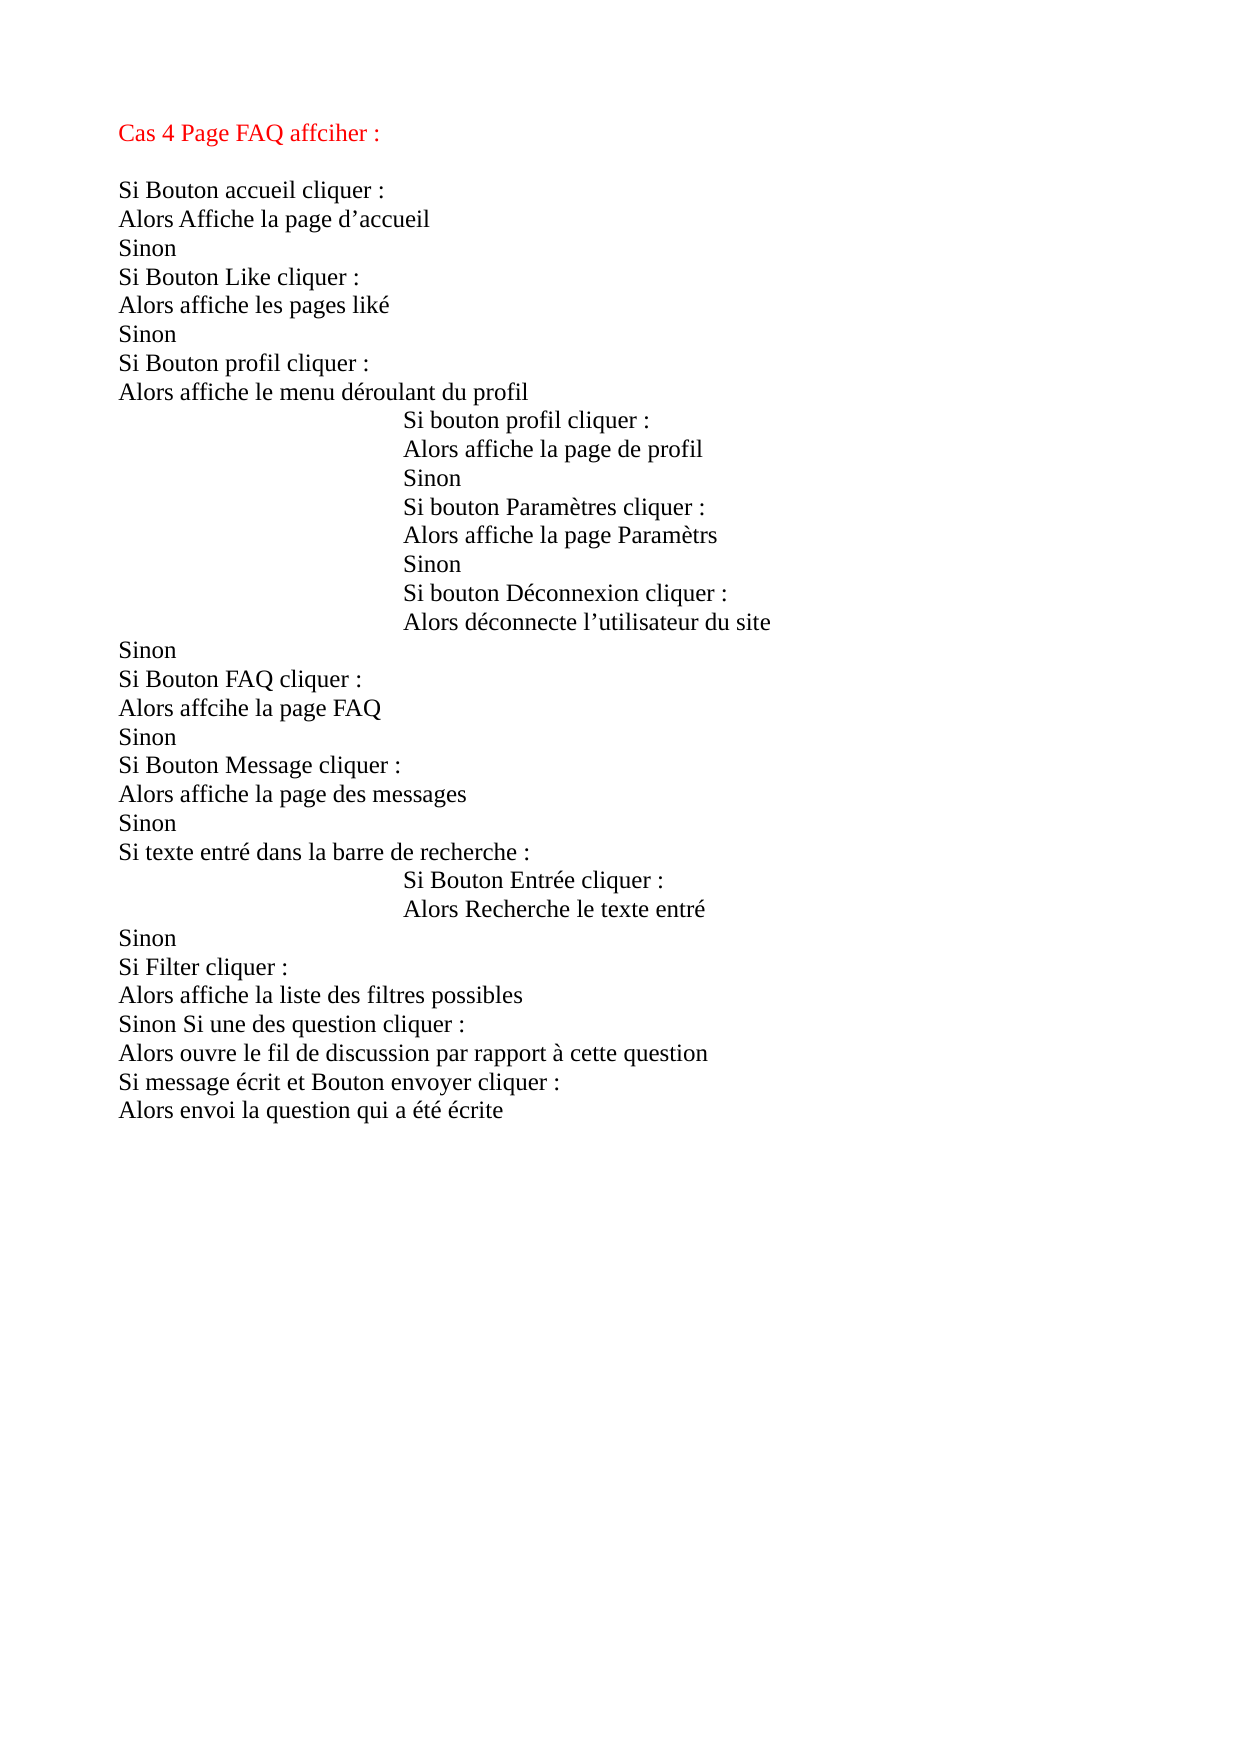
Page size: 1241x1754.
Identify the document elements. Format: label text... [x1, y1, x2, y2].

text Alors affiche la page de profil [118, 434, 1122, 463]
text Cas 4 Page FAQ affciher : [118, 118, 1122, 147]
text Sinon [118, 923, 1122, 952]
text Si bouton profil cliquer : [118, 406, 1122, 434]
text Si Bouton Entrée cliquer : [118, 866, 1122, 894]
text Alors Affiche la page d’accueil [118, 204, 1122, 233]
text Si Filter cliquer : [118, 952, 1122, 981]
text Alors affiche la liste des filtres possibles [118, 981, 1122, 1009]
text Sinon [118, 463, 1122, 492]
text Sinon [118, 233, 1122, 262]
text Alors affiche les pages liké [118, 291, 1122, 319]
text Alors affiche la page Paramètrs [118, 521, 1122, 549]
text Sinon [118, 722, 1122, 751]
text Si bouton Paramètres cliquer : [118, 492, 1122, 521]
text Alors affiche le menu déroulant du profil [118, 377, 1122, 406]
text Sinon Si une des question cliquer : [118, 1009, 1122, 1038]
text Sinon [118, 549, 1122, 578]
text Sinon [118, 808, 1122, 837]
text Si Bouton Message cliquer : [118, 751, 1122, 779]
text Sinon [118, 636, 1122, 664]
text Alors envoi la question qui a été écrite [118, 1096, 1122, 1124]
text Alors affiche la page des messages [118, 779, 1122, 808]
text Alors affcihe la page FAQ [118, 693, 1122, 722]
text Alors déconnecte l’utilisateur du site [118, 607, 1122, 636]
text Alors ouvre le fil de discussion par rapport à cette question [118, 1038, 1122, 1067]
text Si bouton Déconnexion cliquer : [118, 578, 1122, 607]
text Alors Recherche le texte entré [118, 894, 1122, 923]
text Si Bouton profil cliquer : [118, 348, 1122, 377]
text Si Bouton FAQ cliquer : [118, 664, 1122, 693]
text Sinon [118, 319, 1122, 348]
text Si texte entré dans la barre de recherche : [118, 837, 1122, 866]
text Si Bouton accueil cliquer : [118, 176, 1122, 204]
text Si message écrit et Bouton envoyer cliquer : [118, 1067, 1122, 1096]
text Si Bouton Like cliquer : [118, 262, 1122, 291]
